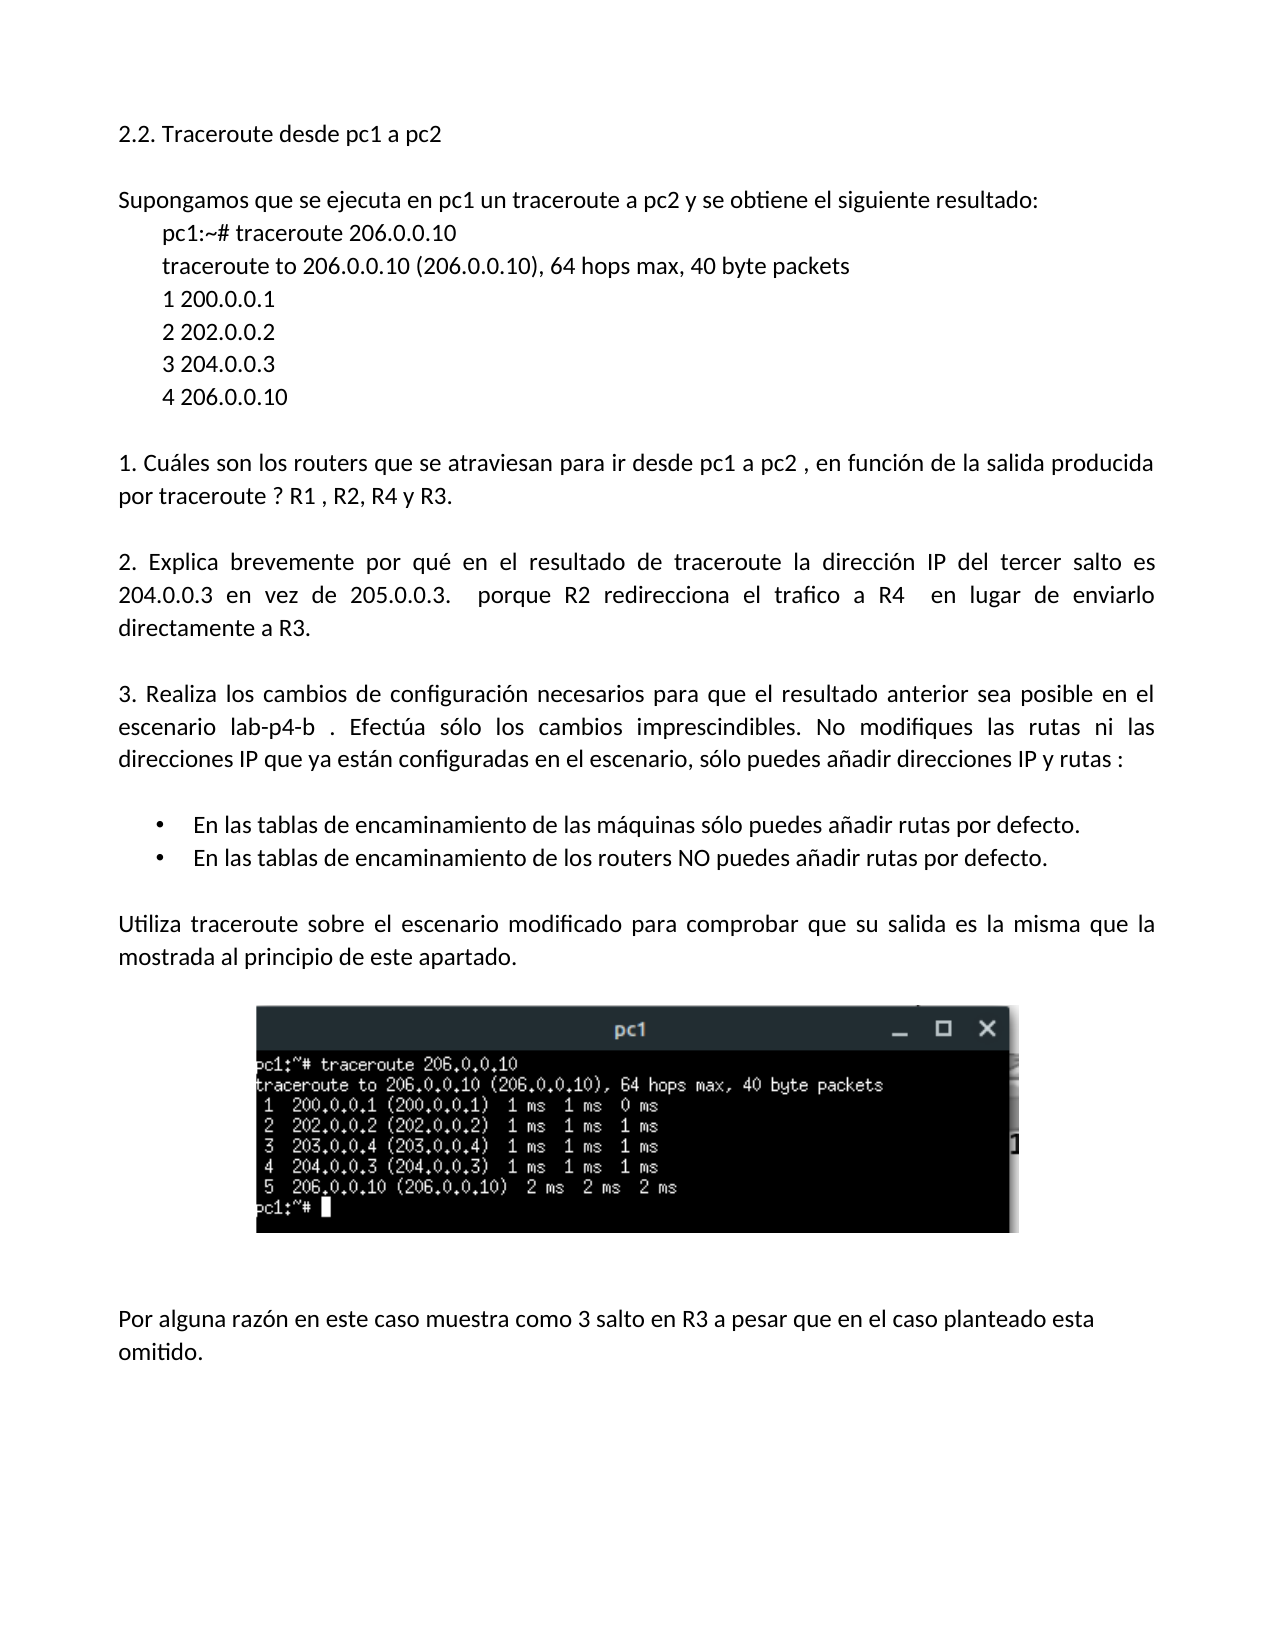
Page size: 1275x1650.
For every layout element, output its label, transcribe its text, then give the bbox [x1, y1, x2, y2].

text 2 202.0.0.2 [118, 316, 1157, 346]
picture [256, 1005, 1019, 1233]
text 1 200.0.0.1 [118, 283, 1157, 313]
text pc1:~# traceroute 206.0.0.10 [118, 217, 1157, 247]
text Por alguna razón en este caso muestra como 3 salto en R3 a pesar que en el caso planteado esta omitido. [118, 1303, 1157, 1367]
text 4 206.0.0.10 [118, 381, 1157, 412]
text Utiliza traceroute sobre el escenario modificado para comprobar que su salida es la misma que la mostrada al principio de este apartado. [118, 908, 1157, 972]
text 2. Explica brevemente por qué en el resultado de traceroute la dirección IP del tercer salto es 204.0.0.3 en vez de 205.0.0.3. porque R2 redirecciona el trafico a R4 en lugar de enviarlo directamente a R3. [118, 546, 1157, 642]
list En las tablas de encaminamiento de las máquinas sólo puedes añadir rutas por defecto. [156, 809, 1157, 840]
text Supongamos que se ejecuta en pc1 un traceroute a pc2 y se obtiene el siguiente resultado: [118, 184, 1157, 214]
text 1. Cuáles son los routers que se atraviesan para ir desde pc1 a pc2 , en función de la salida producida por traceroute ? R1 , R2, R4 y R3. [118, 447, 1157, 511]
text 3 204.0.0.3 [118, 348, 1157, 379]
text 2.2. Traceroute desde pc1 a pc2 [118, 118, 1157, 149]
text traceroute to 206.0.0.10 (206.0.0.10), 64 hops max, 40 byte packets [118, 250, 1157, 280]
text 3. Realiza los cambios de configuración necesarios para que el resultado anterior sea posible en el escenario lab-p4-b . Efectúa sólo los cambios imprescindibles. No modifiques las rutas ni las direcciones IP que ya están configuradas en el escenario, sólo puedes añadir direcciones IP y rutas : [118, 678, 1157, 774]
list En las tablas de encaminamiento de los routers NO puedes añadir rutas por defecto. [156, 842, 1157, 873]
